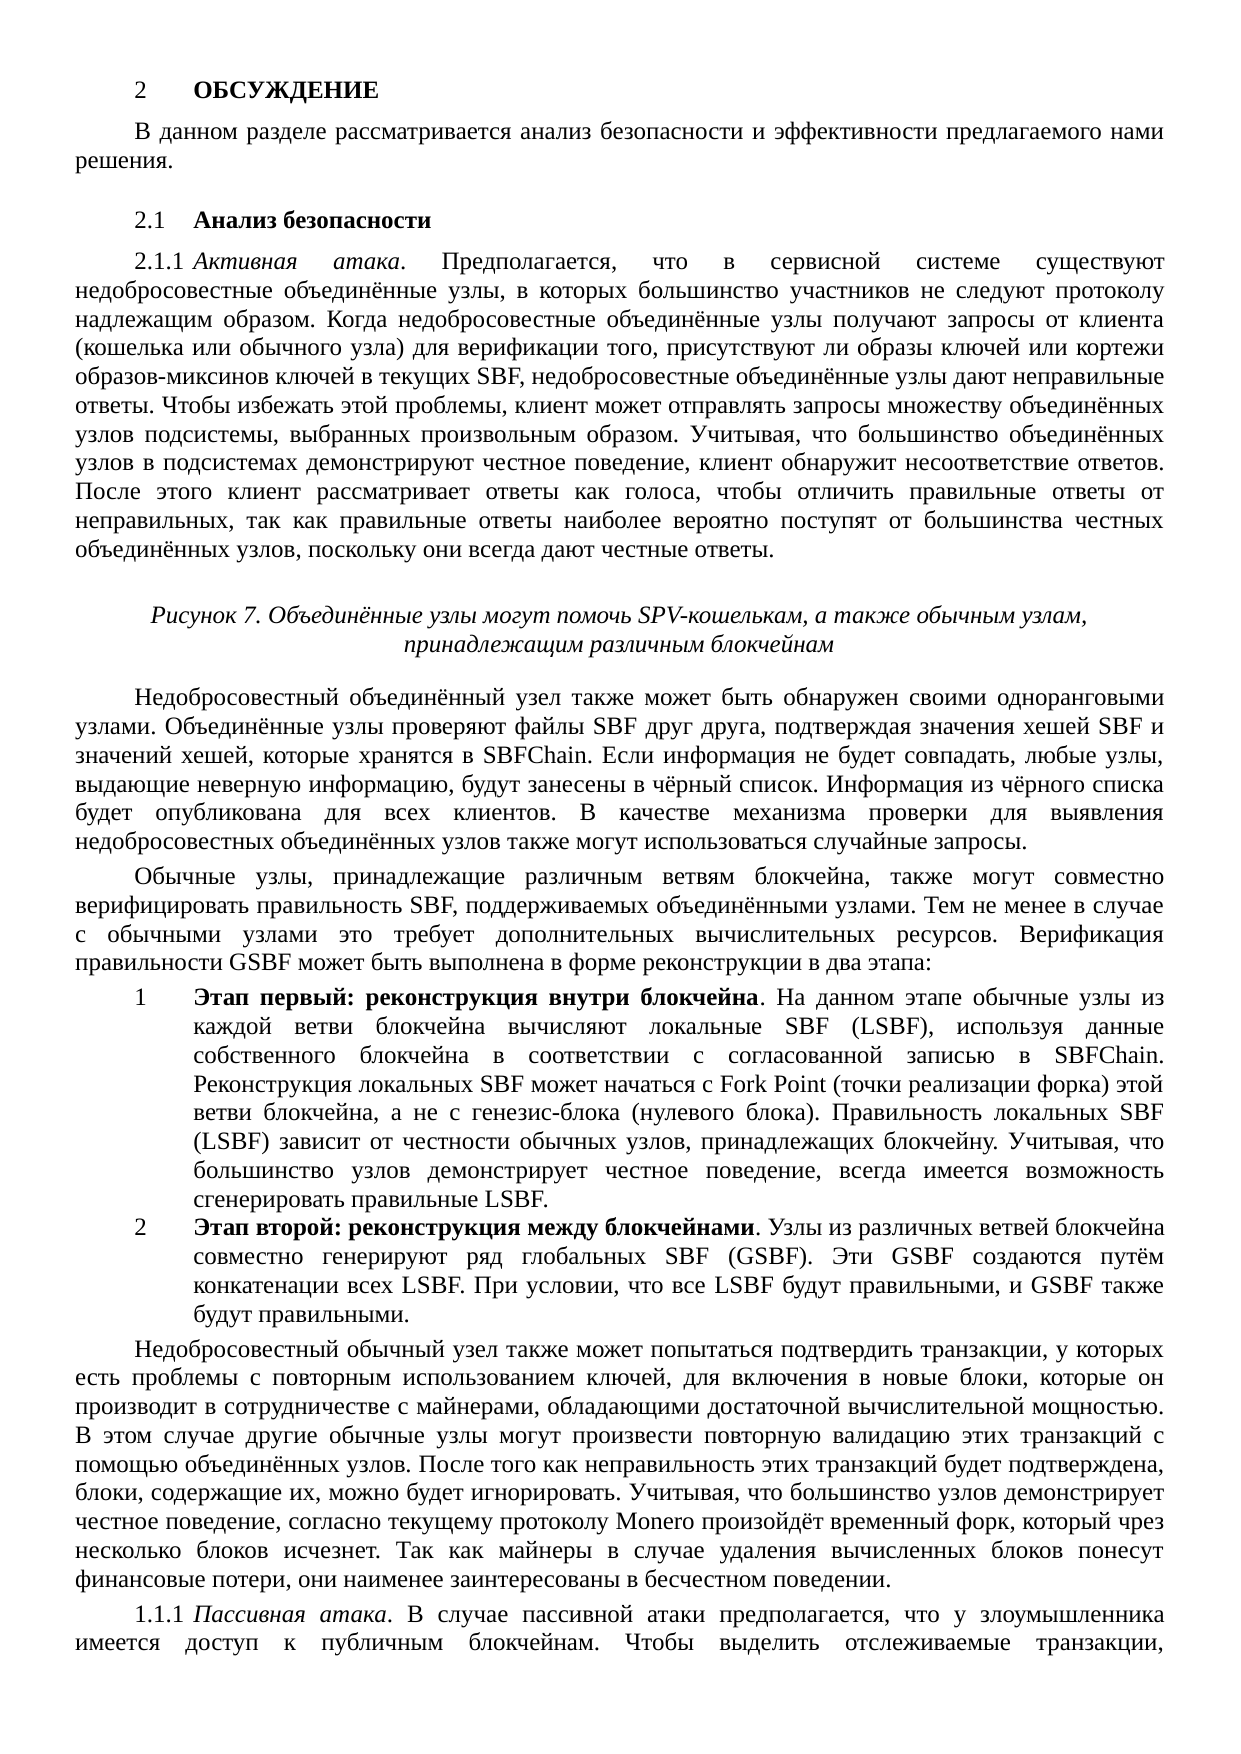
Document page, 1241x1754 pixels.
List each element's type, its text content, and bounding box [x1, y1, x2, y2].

text В данном разделе рассматривается анализ безопасности и эффективности предлагаемого нами решения. [75, 116, 1165, 174]
list Этап второй: реконструкция между блокчейнами. Узлы из различных ветвей блокчейна совместно генерируют ряд глобальных SBF (GSBF). Эти GSBF создаются путём конкатенации всех LSBF. При условии, что все LSBF будут правильными, и GSBF также будут правильными. [134, 1212, 1165, 1327]
list ОБСУЖДЕНИЕ [134, 75, 1165, 104]
list Активная атака. Предполагается, что в сервисной системе существуют недобросовестные объединённые узлы, в которых большинство участников не следуют протоколу надлежащим образом. Когда недобросовестные объединённые узлы получают запросы от клиента (кошелька или обычного узла) для верификации того, присутствуют ли образы ключей или кортежи образов-миксинов ключей в текущих SBF, недобросовестные объединённые узлы дают неправильные ответы. Чтобы избежать этой проблемы, клиент может отправлять запросы множеству объединённых узлов подсистемы, выбранных произвольным образом. Учитывая, что большинство объединённых узлов в подсистемах демонстрируют честное поведение, клиент обнаружит несоответствие ответов. После этого клиент рассматривает ответы как голоса, чтобы отличить правильные ответы от неправильных, так как правильные ответы наиболее вероятно поступят от большинства честных объединённых узлов, поскольку они всегда дают честные ответы. [75, 246, 1165, 562]
list Этап первый: реконструкция внутри блокчейна. На данном этапе обычные узлы из каждой ветви блокчейна вычисляют локальные SBF (LSBF), используя данные собственного блокчейна в соответствии с согласованной записью в SBFChain. Реконструкция локальных SBF может начаться с Fork Point (точки реализации форка) этой ветви блокчейна, а не с генезис-блока (нулевого блока). Правильность локальных SBF (LSBF) зависит от честности обычных узлов, принадлежащих блокчейну. Учитывая, что большинство узлов демонстрирует честное поведение, всегда имеется возможность сгенерировать правильные LSBF. [134, 982, 1165, 1212]
list Пассивная атака. В случае пассивной атаки предполагается, что у злоумышленника имеется доступ к публичным блокчейнам. Чтобы выделить отслеживаемые транзакции, [75, 1599, 1165, 1656]
text Недобросовестный обычный узел также может попытаться подтвердить транзакции, у которых есть проблемы с повторным использованием ключей, для включения в новые блоки, которые он производит в сотрудничестве с майнерами, обладающими достаточной вычислительной мощностью. В этом случае другие обычные узлы могут произвести повторную валидацию этих транзакций с помощью объединённых узлов. После того как неправильность этих транзакций будет подтверждена, блоки, содержащие их, можно будет игнорировать. Учитывая, что большинство узлов демонстрирует честное поведение, согласно текущему протоколу Monero произойдёт временный форк, который чрез несколько блоков исчезнет. Так как майнеры в случае удаления вычисленных блоков понесут финансовые потери, они наименее заинтересованы в бесчестном поведении. [75, 1334, 1165, 1592]
text Обычные узлы, принадлежащие различным ветвям блокчейна, также могут совместно верифицировать правильность SBF, поддерживаемых объединёнными узлами. Тем не менее в случае с обычными узлами это требует дополнительных вычислительных ресурсов. Верификация правильности GSBF может быть выполнена в форме реконструкции в два этапа: [75, 861, 1165, 976]
text Рисунок 7. Объединённые узлы могут помочь SPV-кошелькам, а также обычным узлам, принадлежащим различным блокчейнам [75, 600, 1165, 657]
text Недобросовестный объединённый узел также может быть обнаружен своими одноранговыми узлами. Объединённые узлы проверяют файлы SBF друг друга, подтверждая значения хешей SBF и значений хешей, которые хранятся в SBFChain. Если информация не будет совпадать, любые узлы, выдающие неверную информацию, будут занесены в чёрный список. Информация из чёрного списка будет опубликована для всех клиентов. В качестве механизма проверки для выявления недобросовестных объединённых узлов также могут использоваться случайные запросы. [75, 682, 1165, 855]
list Анализ безопасности [134, 205, 1165, 234]
